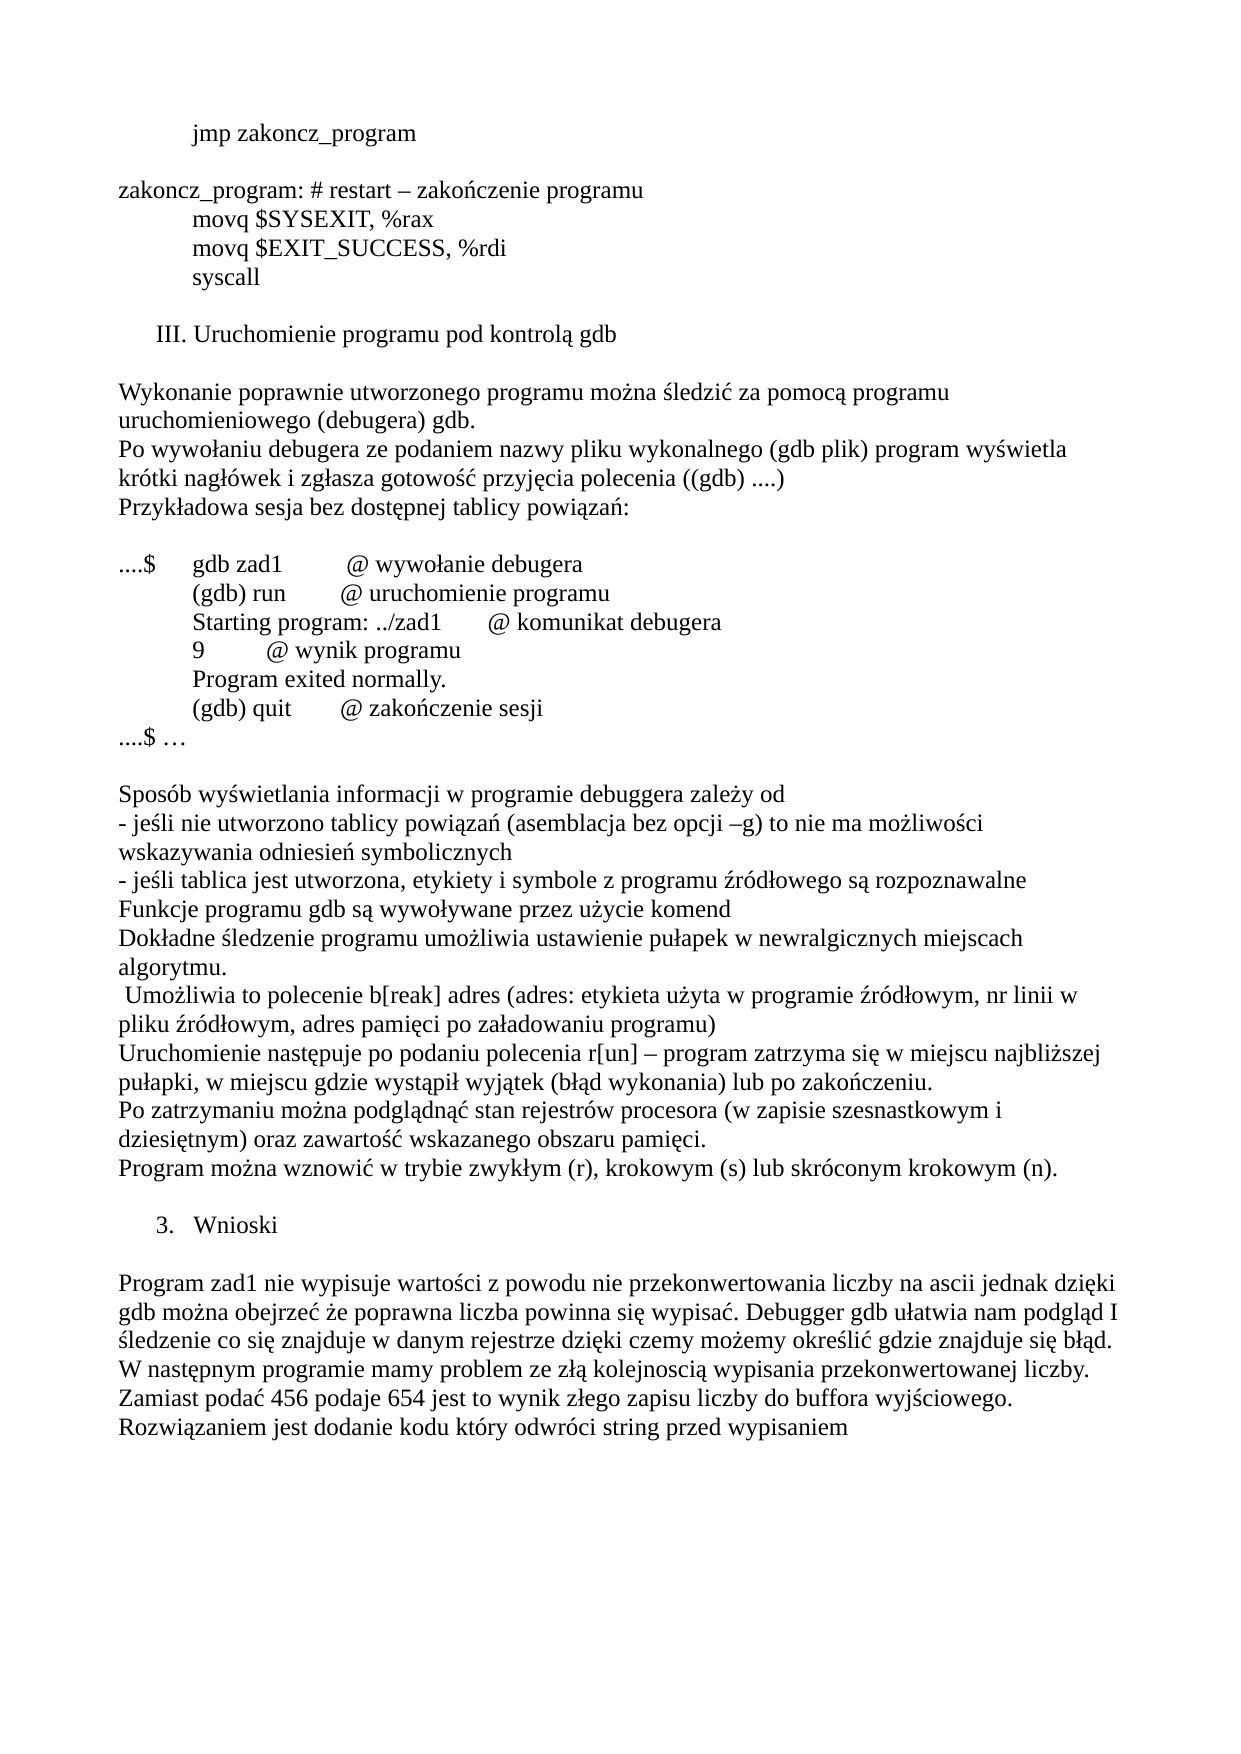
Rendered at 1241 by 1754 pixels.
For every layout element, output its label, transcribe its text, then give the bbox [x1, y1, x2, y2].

text (gdb) run @ uruchomienie programu [118, 578, 1122, 607]
text zakoncz_program: # restart – zakończenie programu [118, 176, 1122, 204]
text jmp zakoncz_program [118, 118, 1122, 147]
text Starting program: ../zad1 @ komunikat debugera [118, 607, 1122, 636]
text Po wywołaniu debugera ze podaniem nazwy pliku wykonalnego (gdb plik) program wyświetla krótki nagłówek i zgłasza gotowość przyjęcia polecenia ((gdb) ....) [118, 434, 1122, 492]
text Wykonanie poprawnie utworzonego programu można śledzić za pomocą programu uruchomieniowego (debugera) gdb. [118, 377, 1122, 434]
text - jeśli tablica jest utworzona, etykiety i symbole z programu źródłowego są rozpoznawalne [118, 866, 1122, 894]
text movq $EXIT_SUCCESS, %rdi [118, 233, 1122, 262]
text Sposób wyświetlania informacji w programie debuggera zależy od [118, 779, 1122, 808]
text movq $SYSEXIT, %rax [118, 204, 1122, 233]
text ....$ gdb zad1 @ wywołanie debugera [118, 549, 1122, 578]
text ....$ … [118, 722, 1122, 751]
text (gdb) quit @ zakończenie sesji [118, 693, 1122, 722]
text - jeśli nie utworzono tablicy powiązań (asemblacja bez opcji –g) to nie ma możliwości wskazywania odniesień symbolicznych [118, 808, 1122, 866]
text Po zatrzymaniu można podglądnąć stan rejestrów procesora (w zapisie szesnastkowym i dziesiętnym) oraz zawartość wskazanego obszaru pamięci. [118, 1096, 1122, 1153]
text Program exited normally. [118, 664, 1122, 693]
text 9 @ wynik programu [118, 636, 1122, 664]
text Umożliwia to polecenie b[reak] adres (adres: etykieta użyta w programie źródłowym, nr linii w pliku źródłowym, adres pamięci po załadowaniu programu) [118, 981, 1122, 1038]
list Uruchomienie programu pod kontrolą gdb [156, 319, 1122, 348]
text Przykładowa sesja bez dostępnej tablicy powiązań: [118, 492, 1122, 521]
list Wnioski [156, 1211, 1122, 1239]
text Program można wznowić w trybie zwykłym (r), krokowym (s) lub skróconym krokowym (n). [118, 1153, 1122, 1182]
text Funkcje programu gdb są wywoływane przez użycie komend [118, 894, 1122, 923]
text Program zad1 nie wypisuje wartości z powodu nie przekonwertowania liczby na ascii jednak dzięki gdb można obejrzeć że poprawna liczba powinna się wypisać. Debugger gdb ułatwia nam podgląd I śledzenie co się znajduje w danym rejestrze dzięki czemy możemy określić gdzie znajduje się błąd. W następnym programie mamy problem ze złą kolejnoscią wypisania przekonwertowanej liczby. Zamiast podać 456 podaje 654 jest to wynik złego zapisu liczby do buffora wyjściowego. Rozwiązaniem jest dodanie kodu który odwróci string przed wypisaniem [118, 1268, 1122, 1441]
text syscall [118, 262, 1122, 291]
text Uruchomienie następuje po podaniu polecenia r[un] – program zatrzyma się w miejscu najbliższej pułapki, w miejscu gdzie wystąpił wyjątek (błąd wykonania) lub po zakończeniu. [118, 1038, 1122, 1096]
text Dokładne śledzenie programu umożliwia ustawienie pułapek w newralgicznych miejscach algorytmu. [118, 923, 1122, 981]
